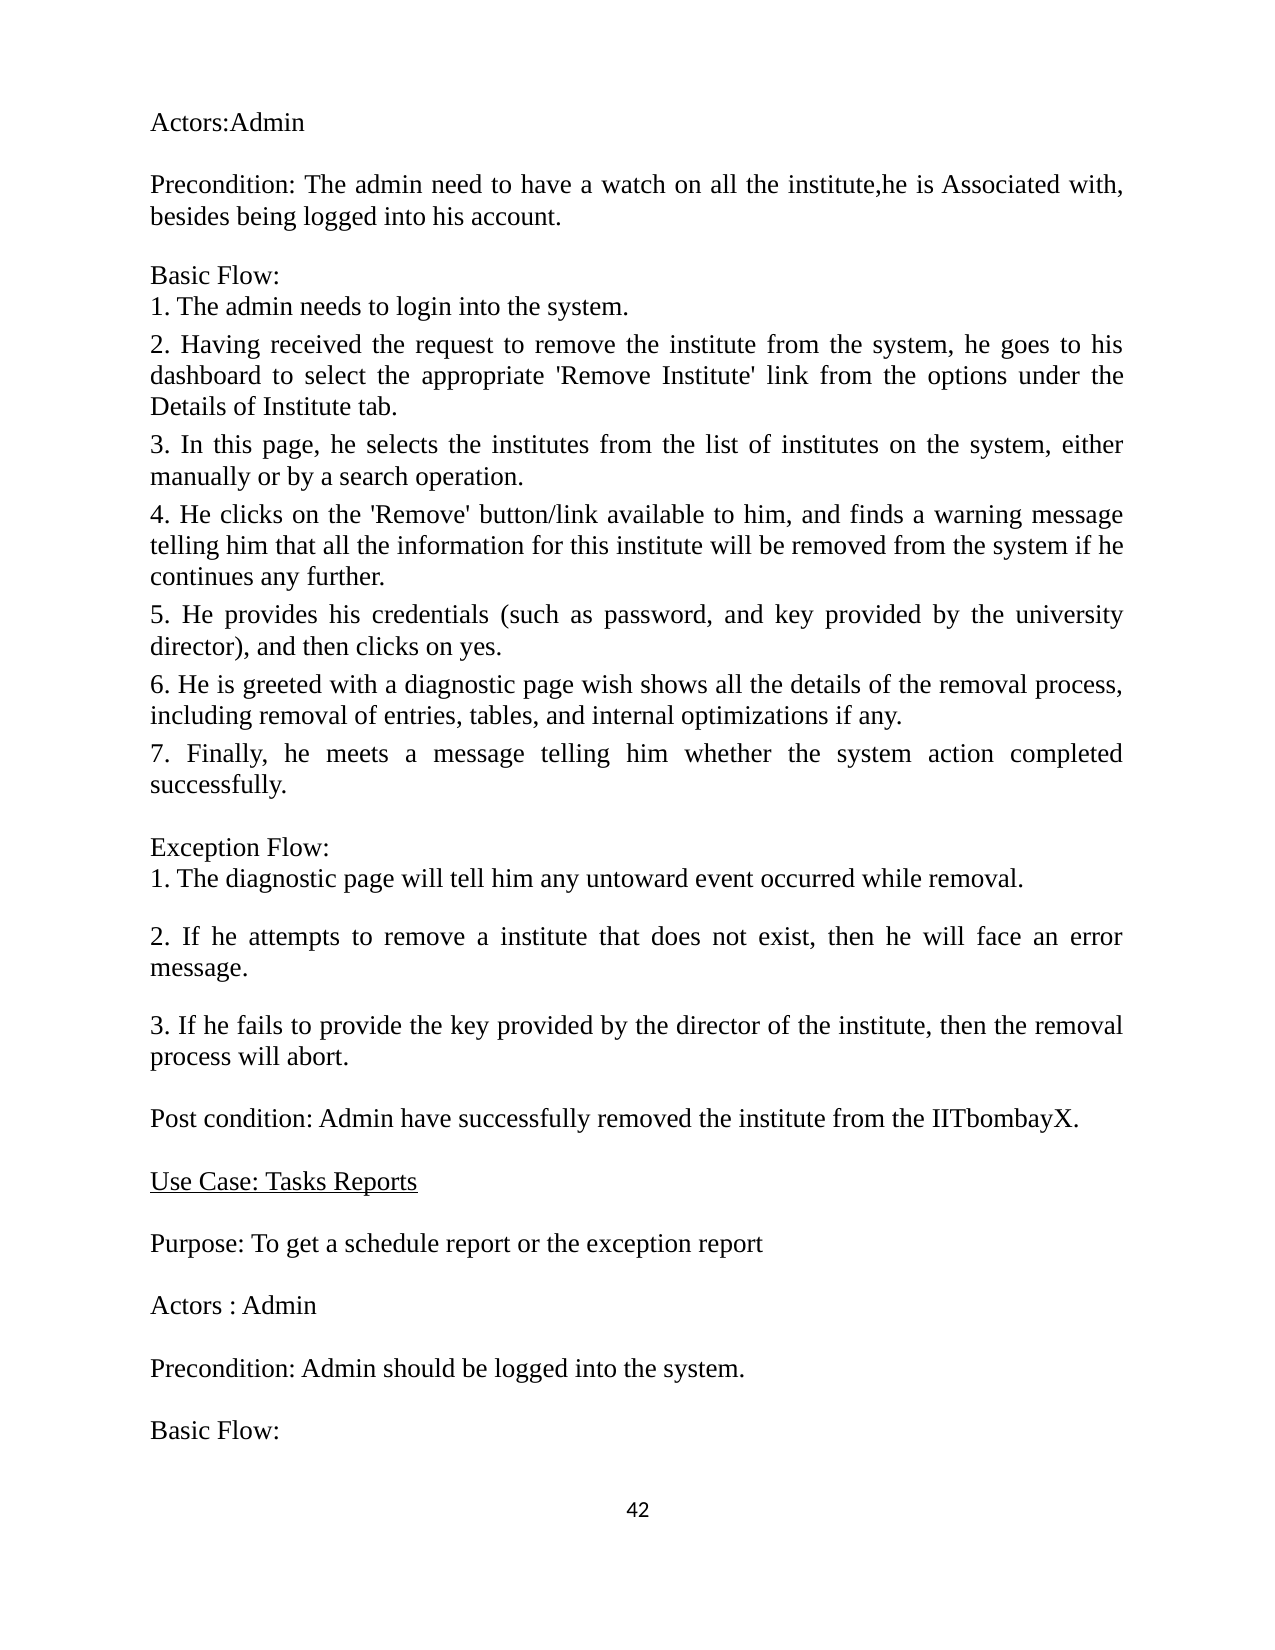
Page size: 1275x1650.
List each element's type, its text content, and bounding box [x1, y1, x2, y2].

text 3. If he fails to provide the key provided by the director of the institute, then the removal process will abort. [150, 1009, 1125, 1071]
text 7. Finally, he meets a message telling him whether the system action completed successfully. [150, 737, 1125, 799]
text 3. In this page, he selects the institutes from the list of institutes on the system, either manually or by a search operation. [150, 429, 1125, 491]
text 5. He provides his credentials (such as password, and key provided by the university director), and then clicks on yes. [150, 598, 1125, 661]
text Use Case: Tasks Reports [150, 1165, 1125, 1196]
text Basic Flow: [150, 259, 1125, 290]
text Basic Flow: [150, 1414, 1125, 1445]
text 2. If he attempts to remove a institute that does not exist, then he will face an error message. [150, 920, 1125, 982]
text Precondition: The admin need to have a watch on all the institute,he is Associated with, besides being logged into his account. [150, 168, 1125, 231]
text Post condition: Admin have successfully removed the institute from the IITbombayX. [150, 1102, 1125, 1134]
text 6. He is greeted with a diagnostic page wish shows all the details of the removal process, including removal of entries, tables, and internal optimizations if any. [150, 668, 1125, 730]
text Precondition: Admin should be logged into the system. [150, 1352, 1125, 1383]
text 1. The admin needs to login into the system. [150, 290, 1125, 321]
text 2. Having received the request to remove the institute from the system, he goes to his dashboard to select the appropriate 'Remove Institute' link from the options under the Details of Institute tab. [150, 328, 1125, 422]
text Actors:Admin [150, 106, 1125, 137]
text 4. He clicks on the 'Remove' button/link available to him, and finds a warning message telling him that all the information for this institute will be removed from the system if he continues any further. [150, 498, 1125, 591]
text Exception Flow: [150, 831, 1125, 862]
text Actors : Admin [150, 1289, 1125, 1321]
text 1. The diagnostic page will tell him any untoward event occurred while removal. [150, 862, 1125, 893]
text Purpose: To get a schedule report or the exception report [150, 1227, 1125, 1258]
